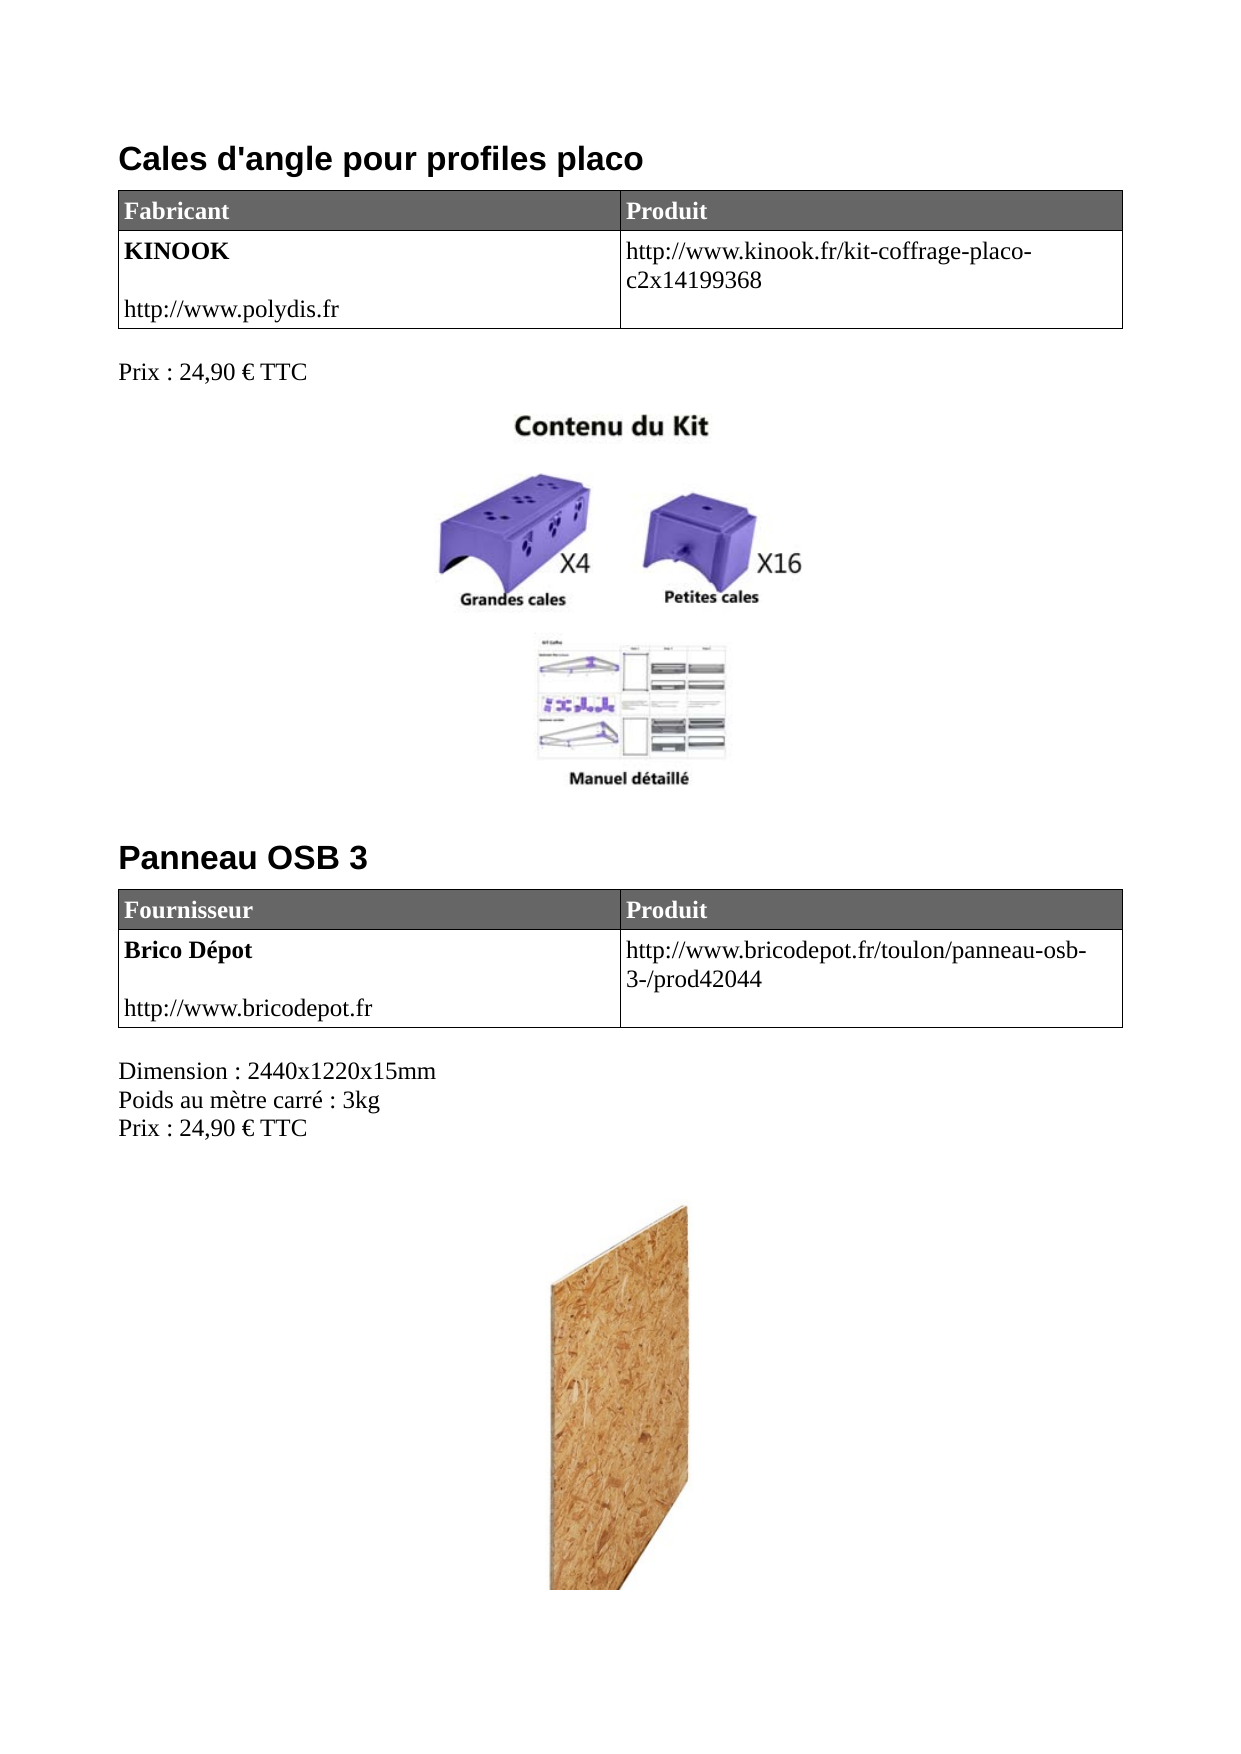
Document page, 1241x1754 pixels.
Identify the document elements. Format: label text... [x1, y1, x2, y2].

table_cell http://www.kinook.fr/kit-coffrage-placo-c2x14199368 [621, 231, 1122, 328]
table_header Produit [621, 890, 1122, 929]
subtitle Cales d'angle pour profiles placo [118, 139, 1122, 178]
table_cell KINOOK http://www.polydis.fr [119, 231, 620, 328]
picture [434, 414, 807, 787]
text Dimension : 2440x1220x15mm [118, 1056, 1122, 1085]
picture [545, 1199, 696, 1590]
table_header Fabricant [119, 191, 620, 230]
table_cell http://www.bricodepot.fr/toulon/panneau-osb-3-/prod42044 [621, 930, 1122, 1027]
text Prix : 24,90 € TTC [118, 357, 1122, 386]
table_header Fournisseur [119, 890, 620, 929]
text Poids au mètre carré : 3kg [118, 1085, 1122, 1113]
text Prix : 24,90 € TTC [118, 1113, 1122, 1142]
subtitle Panneau OSB 3 [118, 838, 1122, 877]
table_header Produit [621, 191, 1122, 230]
table_cell Brico Dépot http://www.bricodepot.fr [119, 930, 620, 1027]
